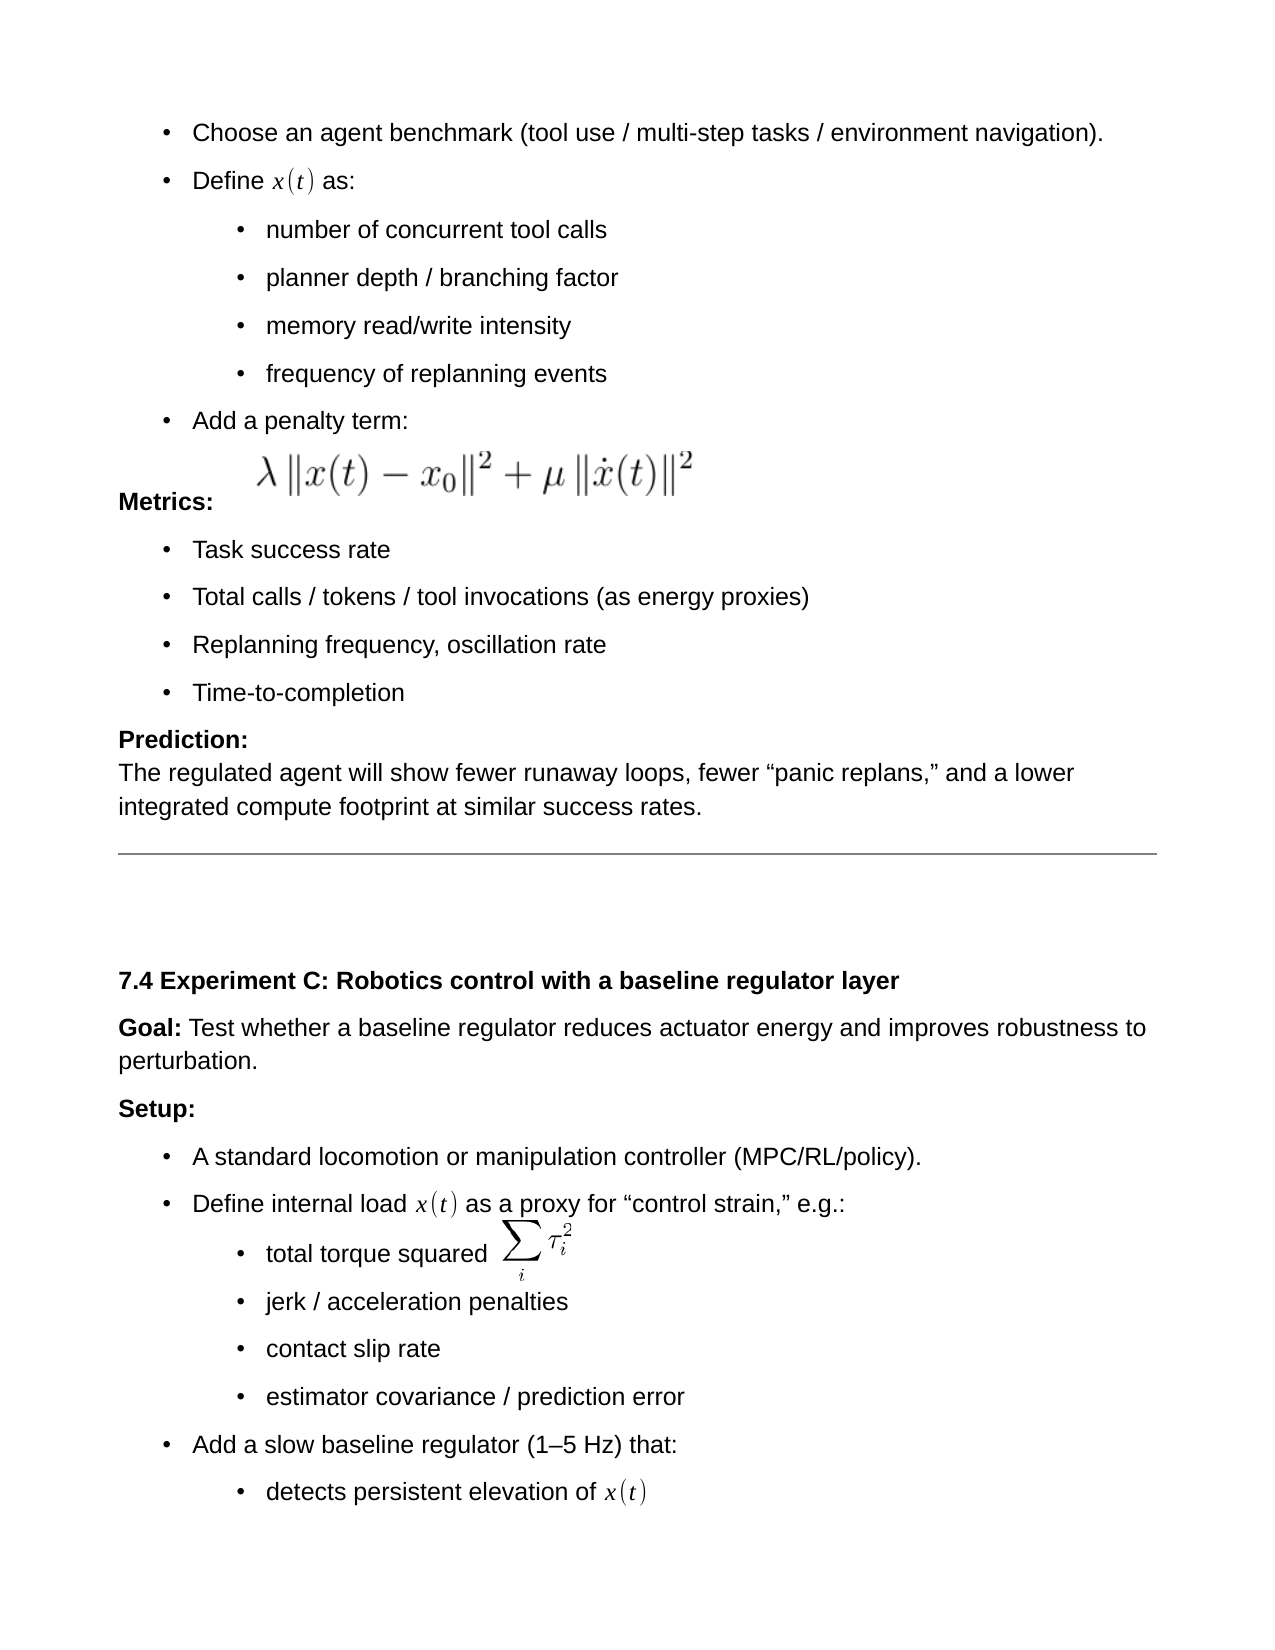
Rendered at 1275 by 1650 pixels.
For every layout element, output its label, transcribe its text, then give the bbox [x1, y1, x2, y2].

list planner depth / branching factor [236, 263, 1157, 292]
list Define internal load as a proxy for “control strain,” e.g.: [162, 1189, 1157, 1220]
list Task success rate [162, 534, 1157, 563]
list memory read/write intensity [236, 311, 1157, 340]
list [572, 1239, 1157, 1268]
text Setup: [118, 1094, 1157, 1123]
list frequency of replanning events [236, 358, 1157, 387]
list Replanning frequency, oscillation rate [162, 630, 1157, 659]
text Prediction: The regulated agent will show fewer runaway loops, fewer “panic replans,” and a lower integrated compute footprint at similar success rates. [118, 725, 1157, 820]
list Time-to-completion [162, 678, 1157, 707]
subtitle 7.4 Experiment C: Robotics control with a baseline regulator layer [118, 966, 1157, 994]
list number of concurrent tool calls [236, 215, 1157, 244]
picture [500, 1220, 572, 1281]
picture [253, 451, 694, 496]
list Add a slow baseline regulator (1–5 Hz) that: [162, 1430, 1157, 1458]
list estimator covariance / prediction error [236, 1382, 1157, 1411]
list total torque squared [236, 1239, 500, 1268]
list Define as: [162, 166, 1157, 197]
text Metrics: [118, 487, 1157, 516]
list contact slip rate [236, 1334, 1157, 1363]
list Choose an agent benchmark (tool use / multi-step tasks / environment navigation). [162, 118, 1157, 147]
list A standard locomotion or manipulation controller (MPC/RL/policy). [162, 1142, 1157, 1170]
list Add a penalty term: [162, 406, 1157, 468]
list detects persistent elevation of [236, 1477, 1157, 1508]
list jerk / acceleration penalties [236, 1287, 1157, 1315]
list Total calls / tokens / tool invocations (as energy proxies) [162, 582, 1157, 611]
text Goal: Test whether a baseline regulator reduces actuator energy and improves robustness to perturbation. [118, 1013, 1157, 1075]
